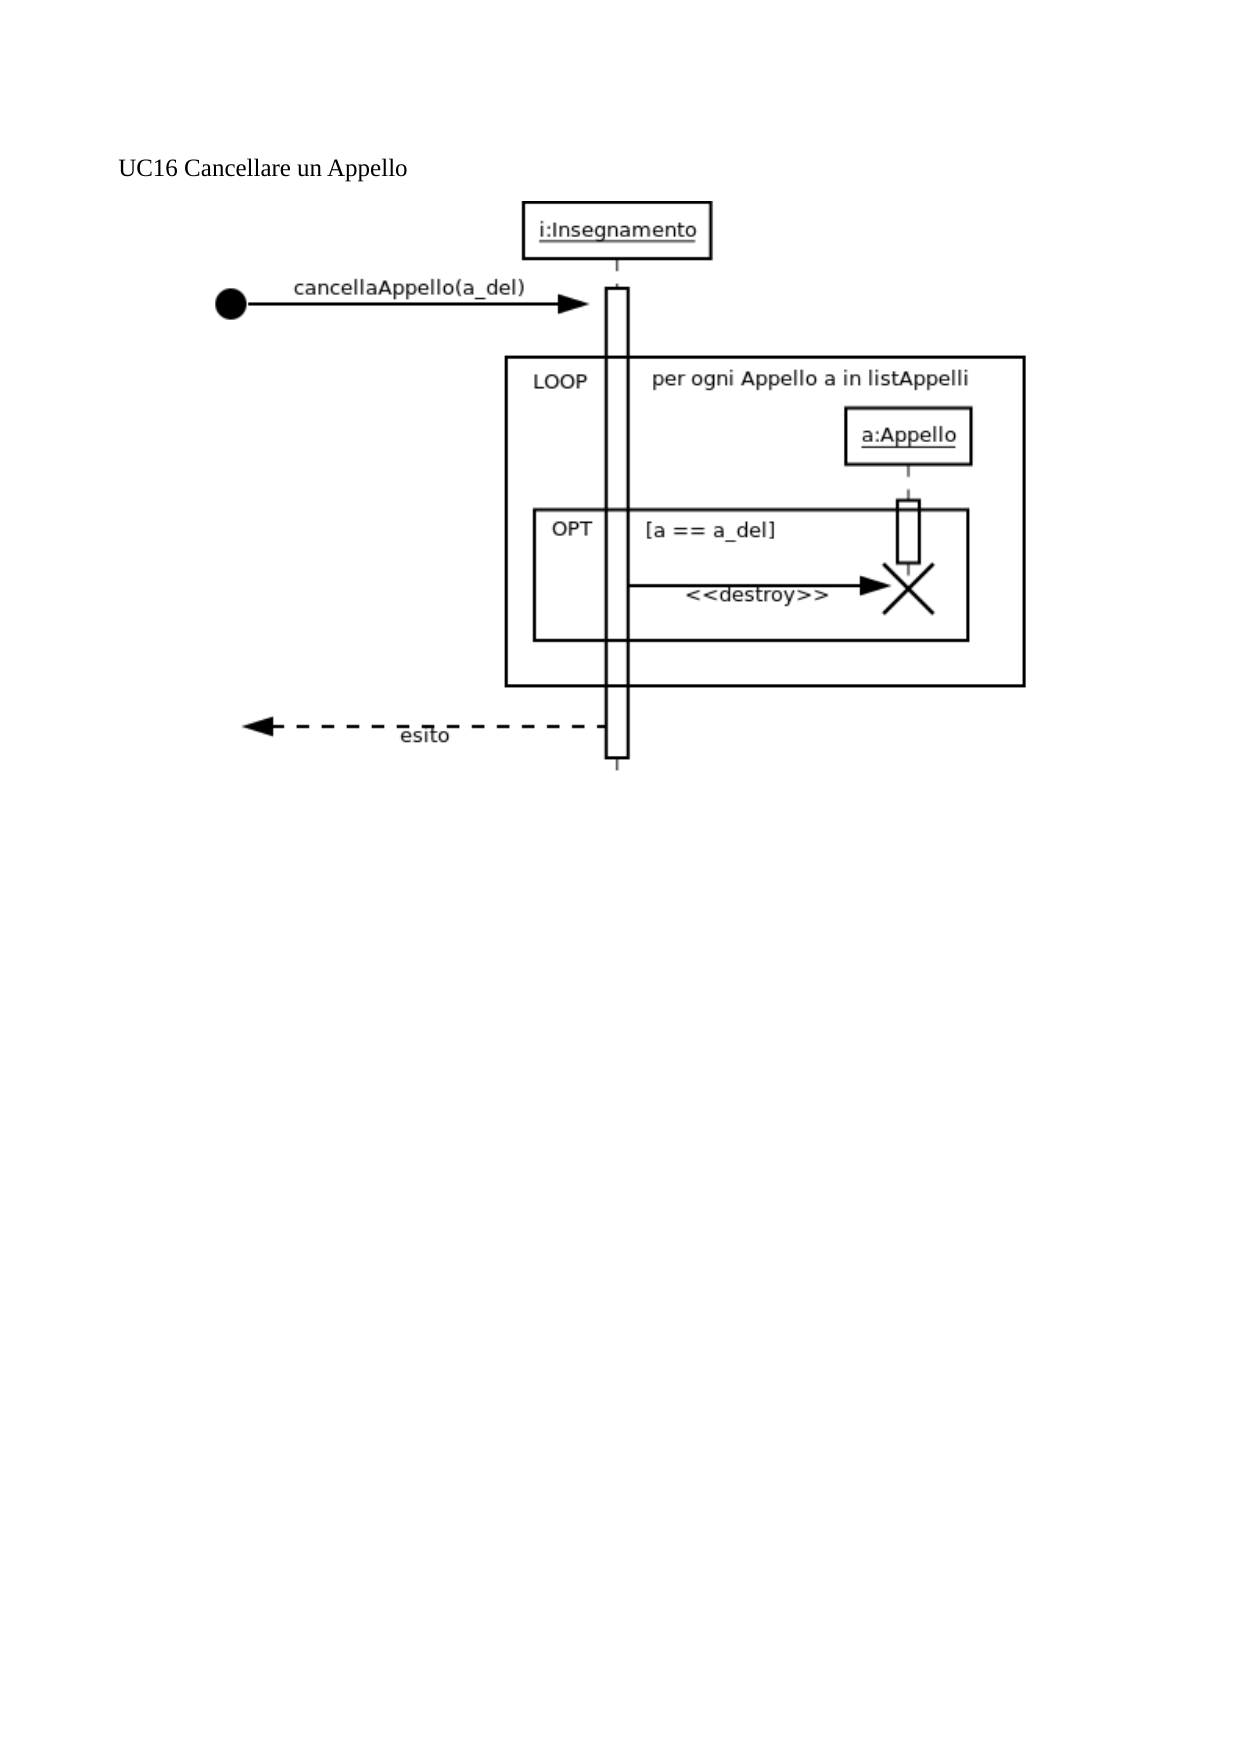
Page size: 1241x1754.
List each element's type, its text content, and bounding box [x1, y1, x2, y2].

text UC16 Cancellare un Appello [118, 118, 1122, 181]
picture [214, 201, 1026, 780]
